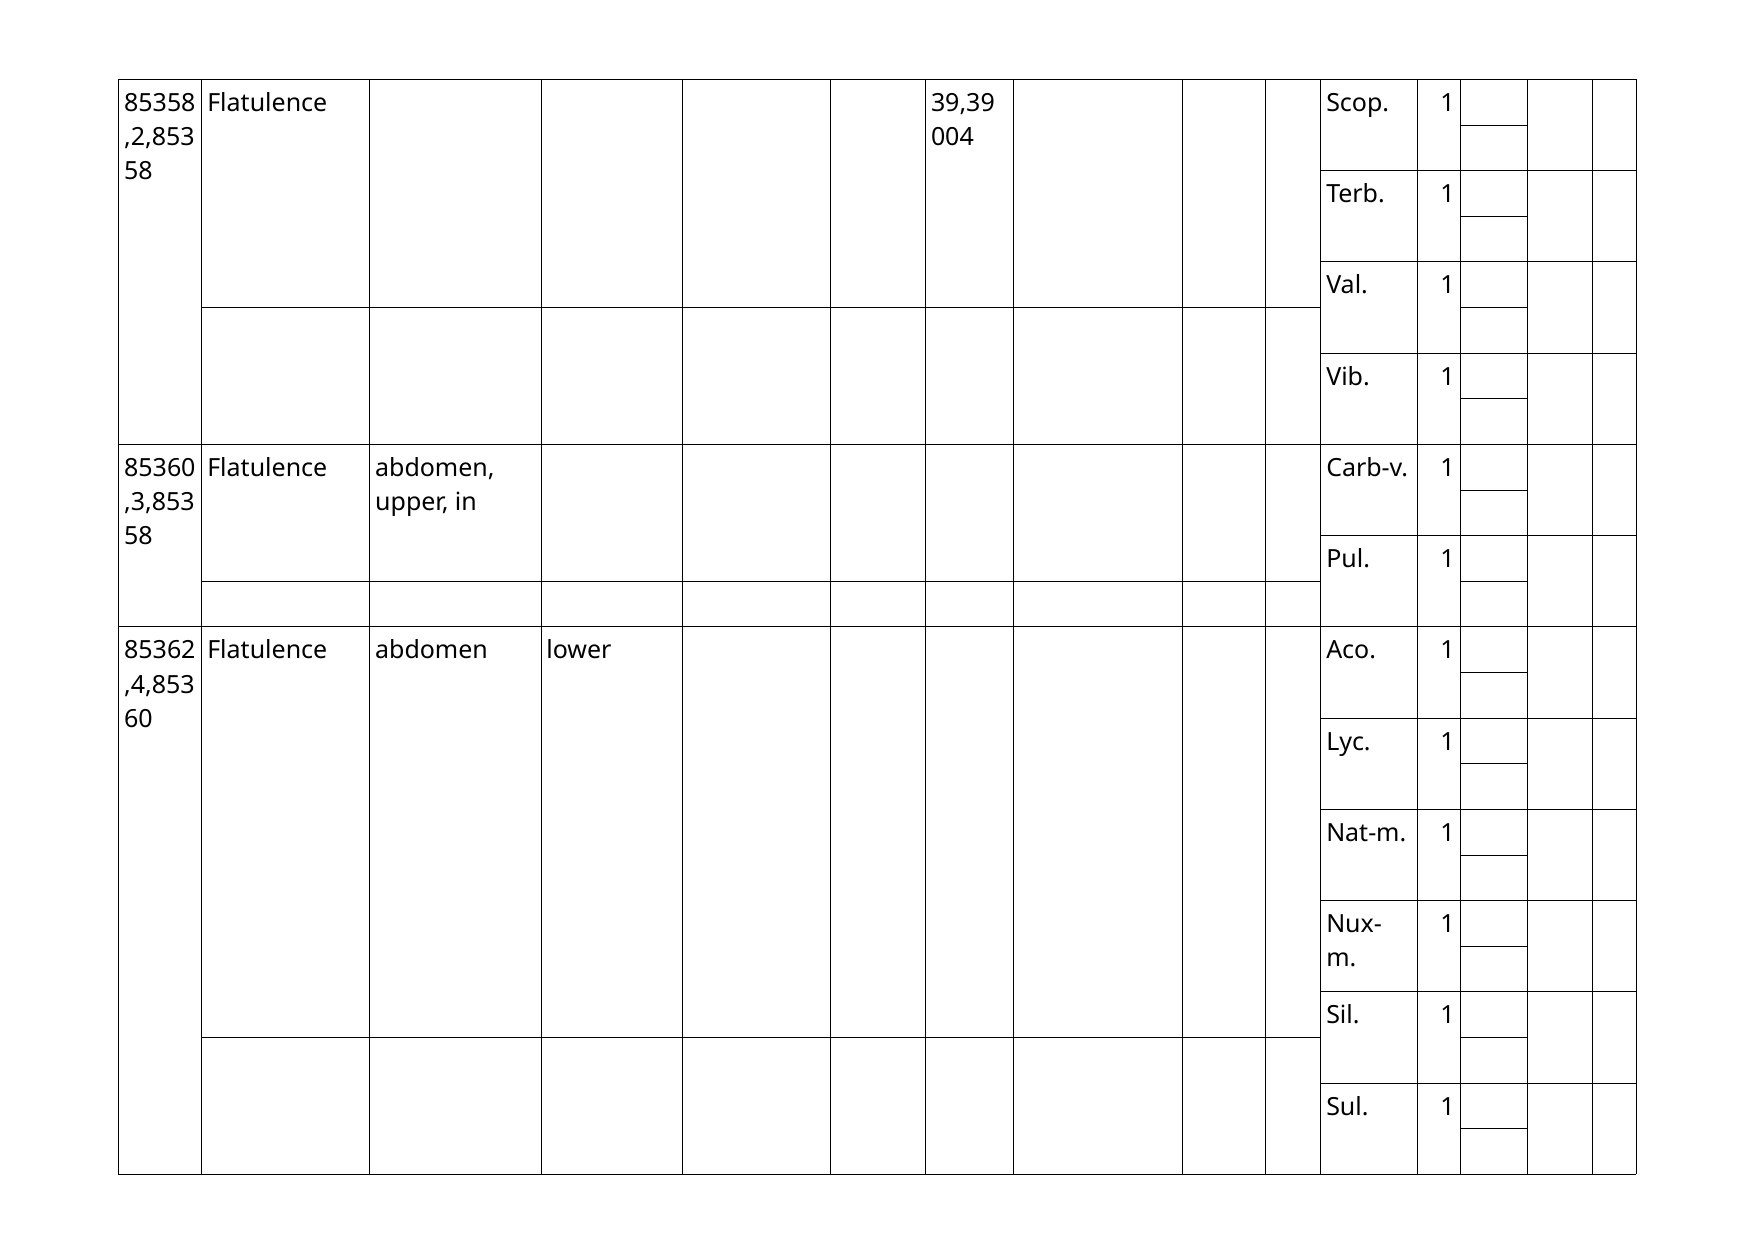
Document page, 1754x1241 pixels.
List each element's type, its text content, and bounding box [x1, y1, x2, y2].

table_cell [1528, 80, 1592, 170]
table_cell 1 [1418, 445, 1460, 535]
table_cell [831, 627, 925, 1037]
table_cell Val. [1321, 262, 1417, 353]
table_cell [926, 627, 1013, 1037]
table_cell 1 [1418, 536, 1460, 626]
table_cell [1461, 1038, 1527, 1083]
table_cell [1593, 901, 1636, 991]
table_cell [1266, 627, 1320, 1037]
table_cell [1528, 354, 1592, 444]
table_cell [1461, 673, 1527, 718]
table_cell [1593, 536, 1636, 626]
table_cell [1183, 627, 1265, 1037]
table_cell [542, 80, 682, 307]
table_cell [1528, 719, 1592, 809]
table_cell Carb-v. [1321, 445, 1417, 535]
table_cell [370, 80, 541, 307]
table_cell lower [542, 627, 682, 1037]
table_cell [1461, 901, 1527, 946]
table_cell Nux-m. [1321, 901, 1417, 991]
table_cell [1461, 856, 1527, 900]
table_cell Sul. [1321, 1084, 1417, 1174]
table_cell Flatulence [202, 80, 369, 307]
table_cell 1 [1418, 627, 1460, 718]
table_cell [542, 445, 682, 581]
table_cell [1461, 126, 1527, 170]
table_cell [1461, 217, 1527, 261]
table_cell [1266, 1038, 1320, 1174]
table_cell [1461, 536, 1527, 581]
table_cell 1 [1418, 80, 1460, 170]
table_cell [1461, 582, 1527, 626]
table_cell [831, 308, 925, 444]
table_cell Flatulence [202, 445, 369, 581]
table_cell [831, 445, 925, 581]
table_cell [1593, 171, 1636, 261]
table_cell Flatulence [202, 627, 369, 1037]
table_cell Vib. [1321, 354, 1417, 444]
table_cell [926, 445, 1013, 581]
table_cell [1266, 582, 1320, 626]
table_cell [542, 1038, 682, 1174]
table_cell [1461, 308, 1527, 353]
table_cell [1014, 80, 1182, 307]
table_cell [1461, 810, 1527, 854]
table_cell [1014, 582, 1182, 626]
table_cell [831, 582, 925, 626]
table_cell [1593, 80, 1636, 170]
table_cell [1461, 80, 1527, 124]
table_cell [1266, 445, 1320, 581]
table_cell [683, 582, 830, 626]
table_cell [926, 308, 1013, 444]
table_cell [1593, 627, 1636, 718]
table_cell [1528, 627, 1592, 718]
table_cell [1266, 80, 1320, 307]
table_cell 85360,3,85358 [119, 445, 201, 626]
table_cell [1014, 445, 1182, 581]
table_cell [1183, 308, 1265, 444]
table_cell [1014, 1038, 1182, 1174]
table_cell [1528, 262, 1592, 353]
table_cell [202, 1038, 369, 1174]
table_cell [1461, 171, 1527, 216]
table_cell Scop. [1321, 80, 1417, 170]
table_cell [1593, 445, 1636, 535]
table_cell [1593, 1084, 1636, 1174]
table_cell [1266, 308, 1320, 444]
table_cell [1461, 719, 1527, 763]
table_cell [683, 308, 830, 444]
table_cell 1 [1418, 992, 1460, 1083]
table_cell [683, 445, 830, 581]
table_cell [1461, 354, 1527, 398]
table_cell [683, 627, 830, 1037]
table_cell Lyc. [1321, 719, 1417, 809]
table_cell [831, 1038, 925, 1174]
table_cell [1528, 810, 1592, 900]
table_cell 1 [1418, 719, 1460, 809]
table_cell [1528, 992, 1592, 1083]
table_cell 1 [1418, 810, 1460, 900]
table_cell [1461, 1129, 1527, 1174]
table_cell [542, 308, 682, 444]
table_cell [202, 582, 369, 626]
table_cell [1461, 262, 1527, 307]
table_cell [370, 582, 541, 626]
table_cell 1 [1418, 171, 1460, 261]
table_cell [1593, 354, 1636, 444]
table_cell [1461, 399, 1527, 444]
table_cell [1528, 445, 1592, 535]
table_cell abdomen [370, 627, 541, 1037]
table_cell [926, 582, 1013, 626]
table_cell [370, 308, 541, 444]
table_cell [1528, 901, 1592, 991]
table_cell 1 [1418, 1084, 1460, 1174]
table_cell abdomen, upper, in [370, 445, 541, 581]
table_cell [1593, 810, 1636, 900]
table_cell [370, 1038, 541, 1174]
table_cell [1183, 1038, 1265, 1174]
table_cell [1183, 582, 1265, 626]
table_cell Pul. [1321, 536, 1417, 626]
table_cell [926, 1038, 1013, 1174]
table_cell [1461, 627, 1527, 672]
table_cell [1461, 992, 1527, 1037]
table_cell [683, 80, 830, 307]
table_cell 85362,4,85360 [119, 627, 201, 1174]
table_cell [1014, 627, 1182, 1037]
table_cell 1 [1418, 901, 1460, 991]
table_cell [1461, 764, 1527, 809]
table_cell [1461, 445, 1527, 489]
table_cell [1593, 992, 1636, 1083]
table_cell [1014, 308, 1182, 444]
table_cell 1 [1418, 354, 1460, 444]
table_cell [1593, 719, 1636, 809]
table_cell [202, 308, 369, 444]
table_cell Sil. [1321, 992, 1417, 1083]
table_cell [1461, 947, 1527, 991]
table_cell 85358,2,85358 [119, 80, 201, 444]
table_cell [683, 1038, 830, 1174]
table_cell Terb. [1321, 171, 1417, 261]
table_cell Nat-m. [1321, 810, 1417, 900]
table_cell [1183, 80, 1265, 307]
table_cell [1528, 1084, 1592, 1174]
table_cell Aco. [1321, 627, 1417, 718]
table_cell [831, 80, 925, 307]
table_cell [1461, 491, 1527, 535]
table_cell 1 [1418, 262, 1460, 353]
table_cell [542, 582, 682, 626]
table_cell 39,39004 [926, 80, 1013, 307]
table_cell [1593, 262, 1636, 353]
table_cell [1183, 445, 1265, 581]
table_cell [1528, 536, 1592, 626]
table_cell [1528, 171, 1592, 261]
table_cell [1461, 1084, 1527, 1128]
